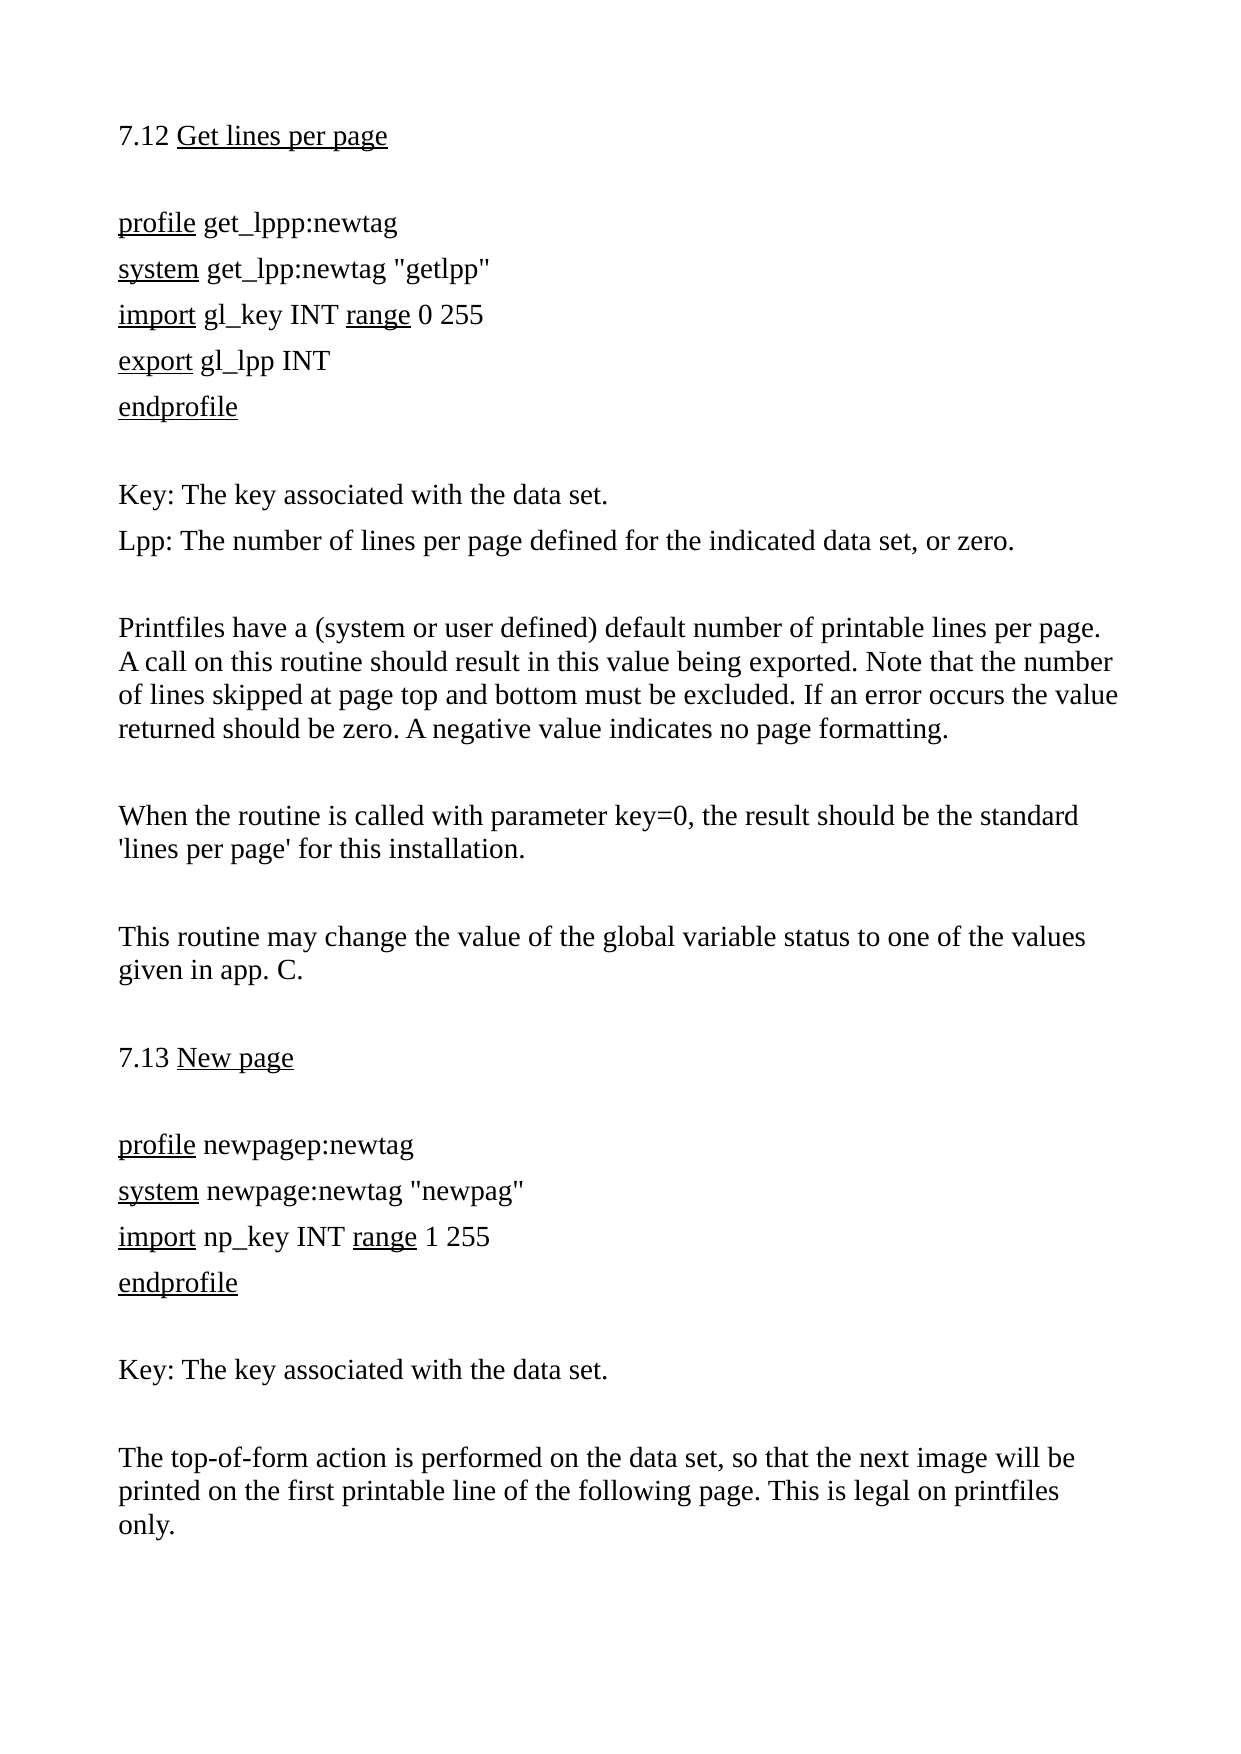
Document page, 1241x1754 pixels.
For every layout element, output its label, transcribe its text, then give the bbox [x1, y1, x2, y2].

text 7.12 Get lines per page [118, 118, 1122, 152]
text system newpage:newtag "newpag" [118, 1173, 1122, 1207]
text This routine may change the value of the global variable status to one of the values given in app. C. [118, 919, 1122, 986]
text 7.13 New page [118, 1040, 1122, 1073]
text Printfiles have a (system or user defined) default number of printable lines per page. A call on this routine should result in this value being exported. Note that the number of lines skipped at page top and bottom must be excluded. If an error occurs the value returned should be zero. A negative value indicates no page formatting. [118, 610, 1122, 744]
text endprofile [118, 389, 1122, 423]
text profile get_lppp:newtag [118, 205, 1122, 239]
text profile newpagep:newtag [118, 1127, 1122, 1161]
text import np_key INT range 1 255 [118, 1219, 1122, 1253]
text Key: The key associated with the data set. [118, 477, 1122, 510]
text The top-of-form action is performed on the data set, so that the next image will be printed on the first printable line of the following page. This is legal on printfiles only. [118, 1440, 1122, 1540]
text import gl_key INT range 0 255 [118, 297, 1122, 331]
text system get_lpp:newtag "getlpp" [118, 251, 1122, 285]
text Lpp: The number of lines per page defined for the indicated data set, or zero. [118, 523, 1122, 556]
text endprofile [118, 1265, 1122, 1299]
text Key: The key associated with the data set. [118, 1352, 1122, 1386]
text export gl_lpp INT [118, 343, 1122, 377]
text When the routine is called with parameter key=0, the result should be the standard 'lines per page' for this installation. [118, 798, 1122, 865]
